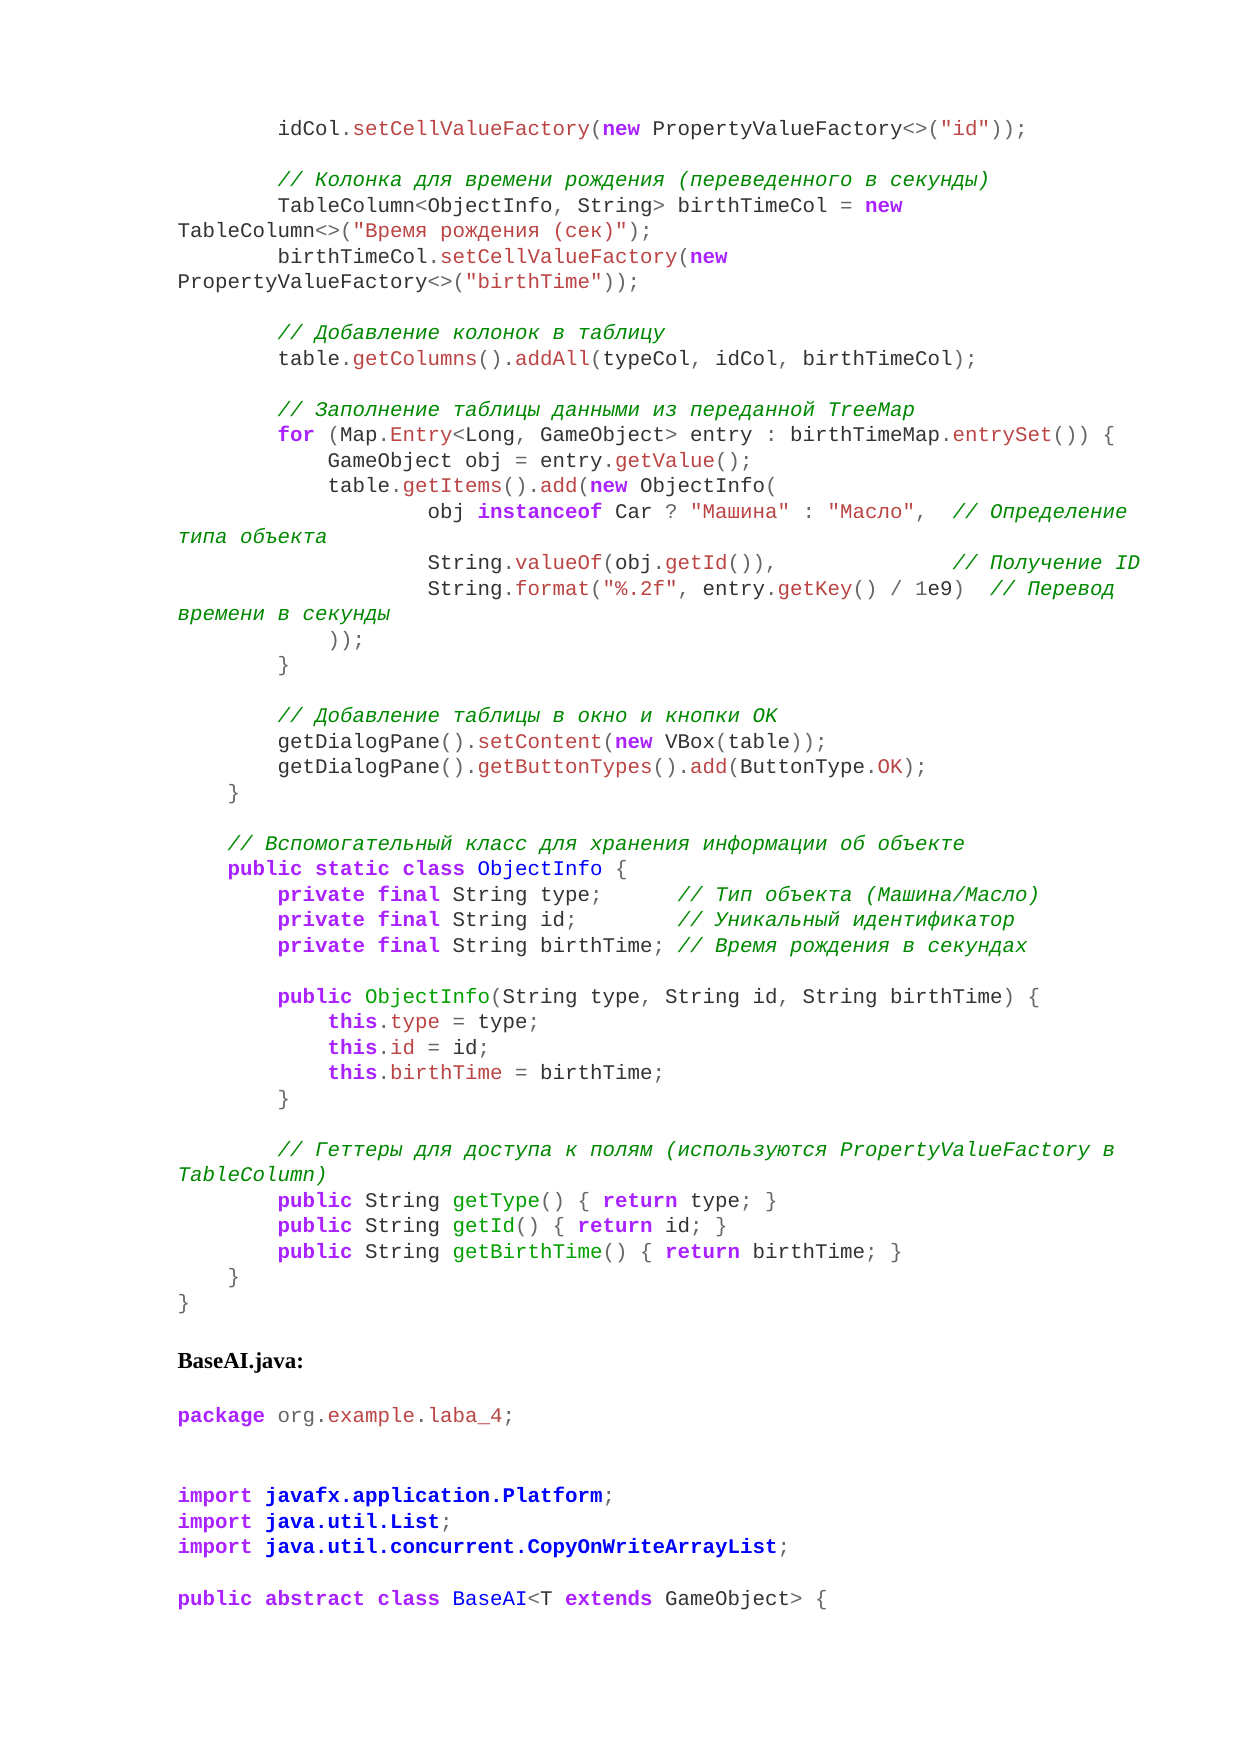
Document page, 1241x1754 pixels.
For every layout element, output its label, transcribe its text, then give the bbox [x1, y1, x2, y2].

text public static class ObjectInfo { [177, 858, 1152, 882]
text import java.util.concurrent.CopyOnWriteArrayList; [177, 1537, 1152, 1560]
text table.getColumns().addAll(typeCol, idCol, birthTimeCol); [177, 348, 1152, 371]
text TableColumn<ObjectInfo, String> birthTimeCol = new TableColumn<>("Время рождения (сек)"); [177, 195, 1152, 244]
text // Добавление колонок в таблицу [177, 322, 1152, 346]
text this.birthTime = birthTime; [177, 1062, 1152, 1086]
text private final String birthTime; // Время рождения в секундах [177, 935, 1152, 958]
text // Вспомогательный класс для хранения информации об объекте [177, 833, 1152, 856]
text public String getType() { return type; } [177, 1190, 1152, 1214]
text public ObjectInfo(String type, String id, String birthTime) { [177, 986, 1152, 1009]
text birthTimeCol.setCellValueFactory(new PropertyValueFactory<>("birthTime")); [177, 246, 1152, 295]
text public String getBirthTime() { return birthTime; } [177, 1241, 1152, 1265]
text getDialogPane().setContent(new VBox(table)); [177, 731, 1152, 754]
text // Заполнение таблицы данными из переданной TreeMap [177, 399, 1152, 422]
text for (Map.Entry<Long, GameObject> entry : birthTimeMap.entrySet()) { [177, 424, 1152, 448]
text } [177, 782, 1152, 805]
text table.getItems().add(new ObjectInfo( [177, 475, 1152, 499]
text } [177, 1267, 1152, 1290]
text obj instanceof Car ? "Машина" : "Масло", // Определение типа объекта [177, 501, 1152, 550]
text this.type = type; [177, 1011, 1152, 1035]
text this.id = id; [177, 1037, 1152, 1061]
text // Колонка для времени рождения (переведенного в секунды) [177, 169, 1152, 193]
text public String getId() { return id; } [177, 1216, 1152, 1239]
text String.valueOf(obj.getId()), // Получение ID [177, 552, 1152, 576]
text private final String type; // Тип объекта (Машина/Масло) [177, 884, 1152, 907]
text String.format("%.2f", entry.getKey() / 1e9) // Перевод времени в секунды [177, 577, 1152, 627]
text import javafx.application.Platform; [177, 1486, 1152, 1509]
text // Добавление таблицы в окно и кнопки OK [177, 705, 1152, 729]
text private final String id; // Уникальный идентификатор [177, 909, 1152, 933]
text // Геттеры для доступа к полям (используются PropertyValueFactory в TableColumn) [177, 1139, 1152, 1188]
text } [177, 654, 1152, 678]
text idCol.setCellValueFactory(new PropertyValueFactory<>("id")); [177, 118, 1152, 142]
text package org.example.laba_4; [177, 1405, 1152, 1429]
text } [177, 1292, 1152, 1316]
text } [177, 1088, 1152, 1112]
text GameObject obj = entry.getValue(); [177, 450, 1152, 473]
text getDialogPane().getButtonTypes().add(ButtonType.OK); [177, 756, 1152, 780]
text import java.util.List; [177, 1511, 1152, 1535]
text BaseAI.java: [177, 1347, 1152, 1373]
text public abstract class BaseAI<T extends GameObject> { [177, 1588, 1152, 1611]
text )); [177, 628, 1152, 652]
